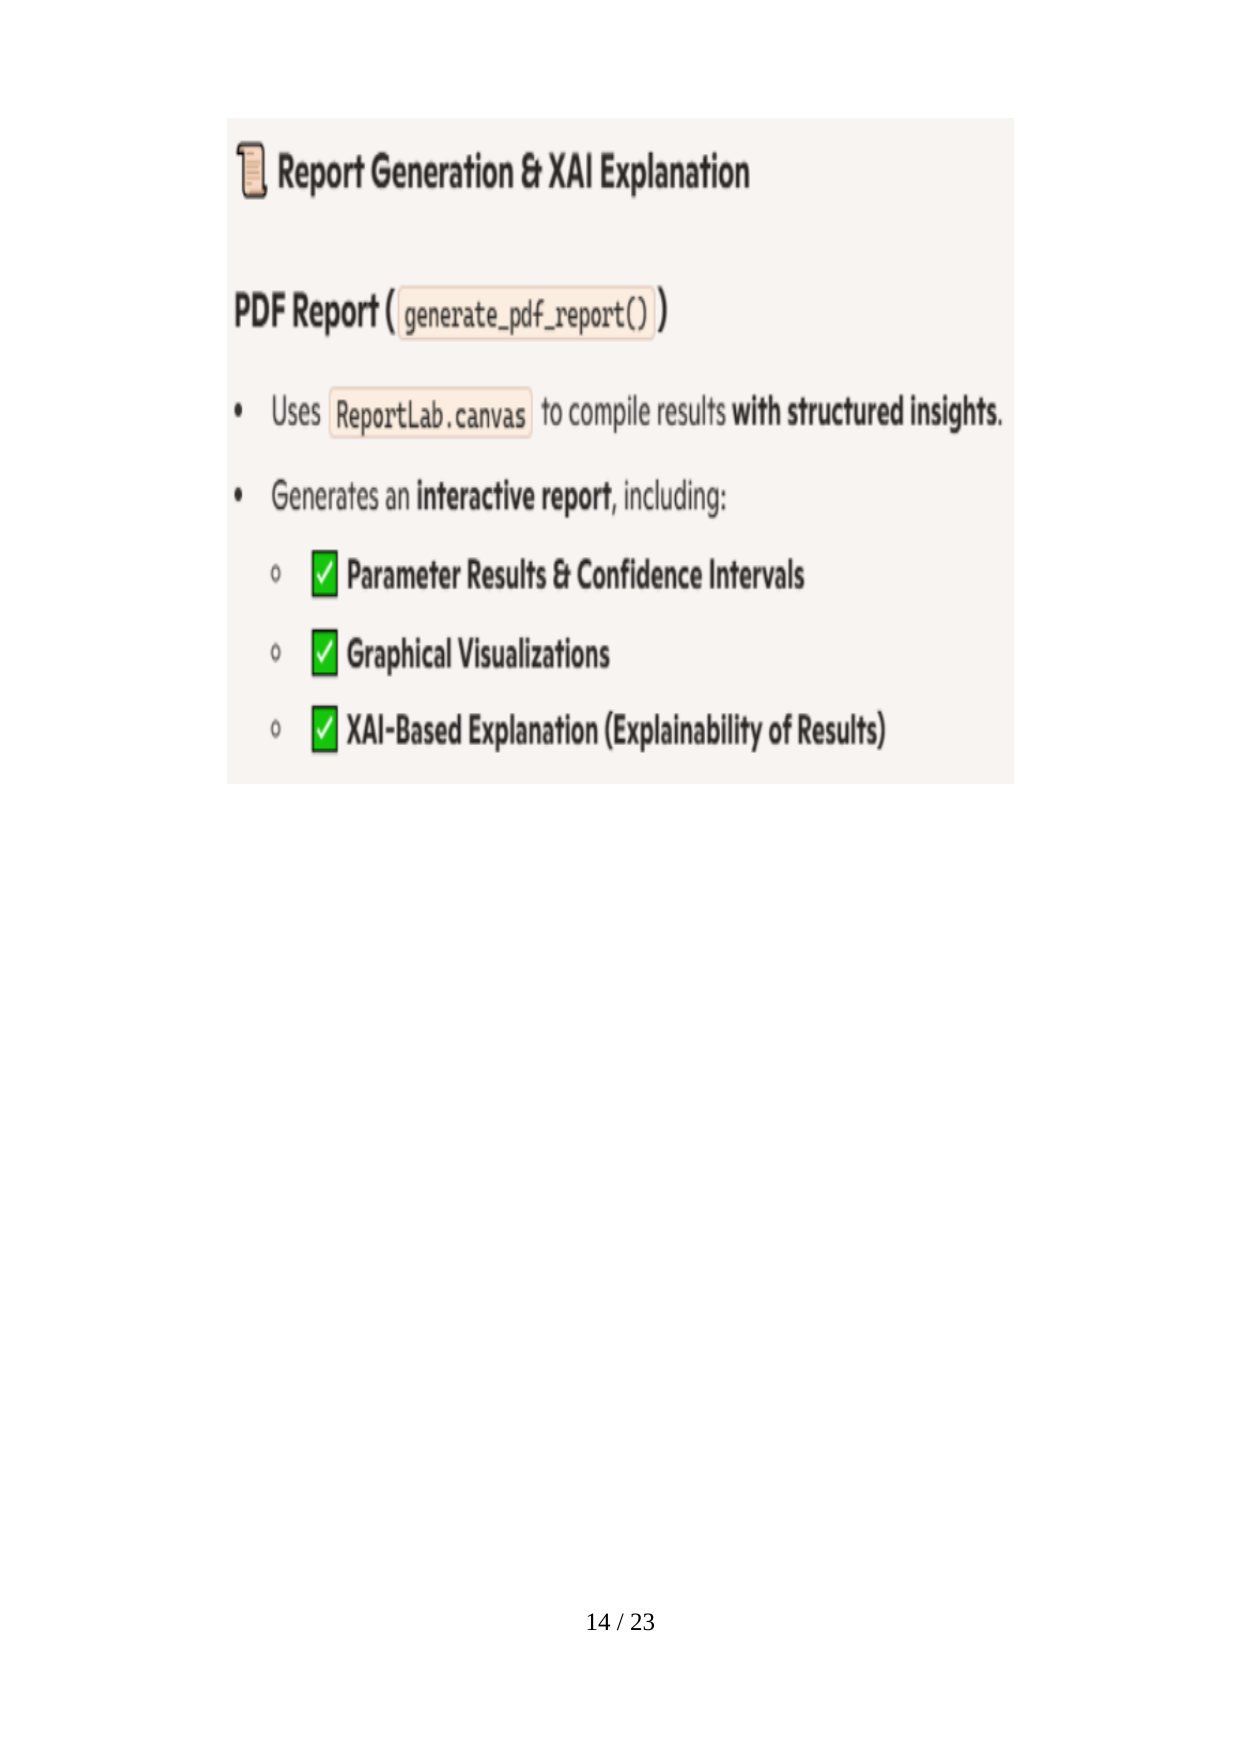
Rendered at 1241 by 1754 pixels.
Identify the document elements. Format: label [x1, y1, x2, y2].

picture [226, 118, 1014, 784]
